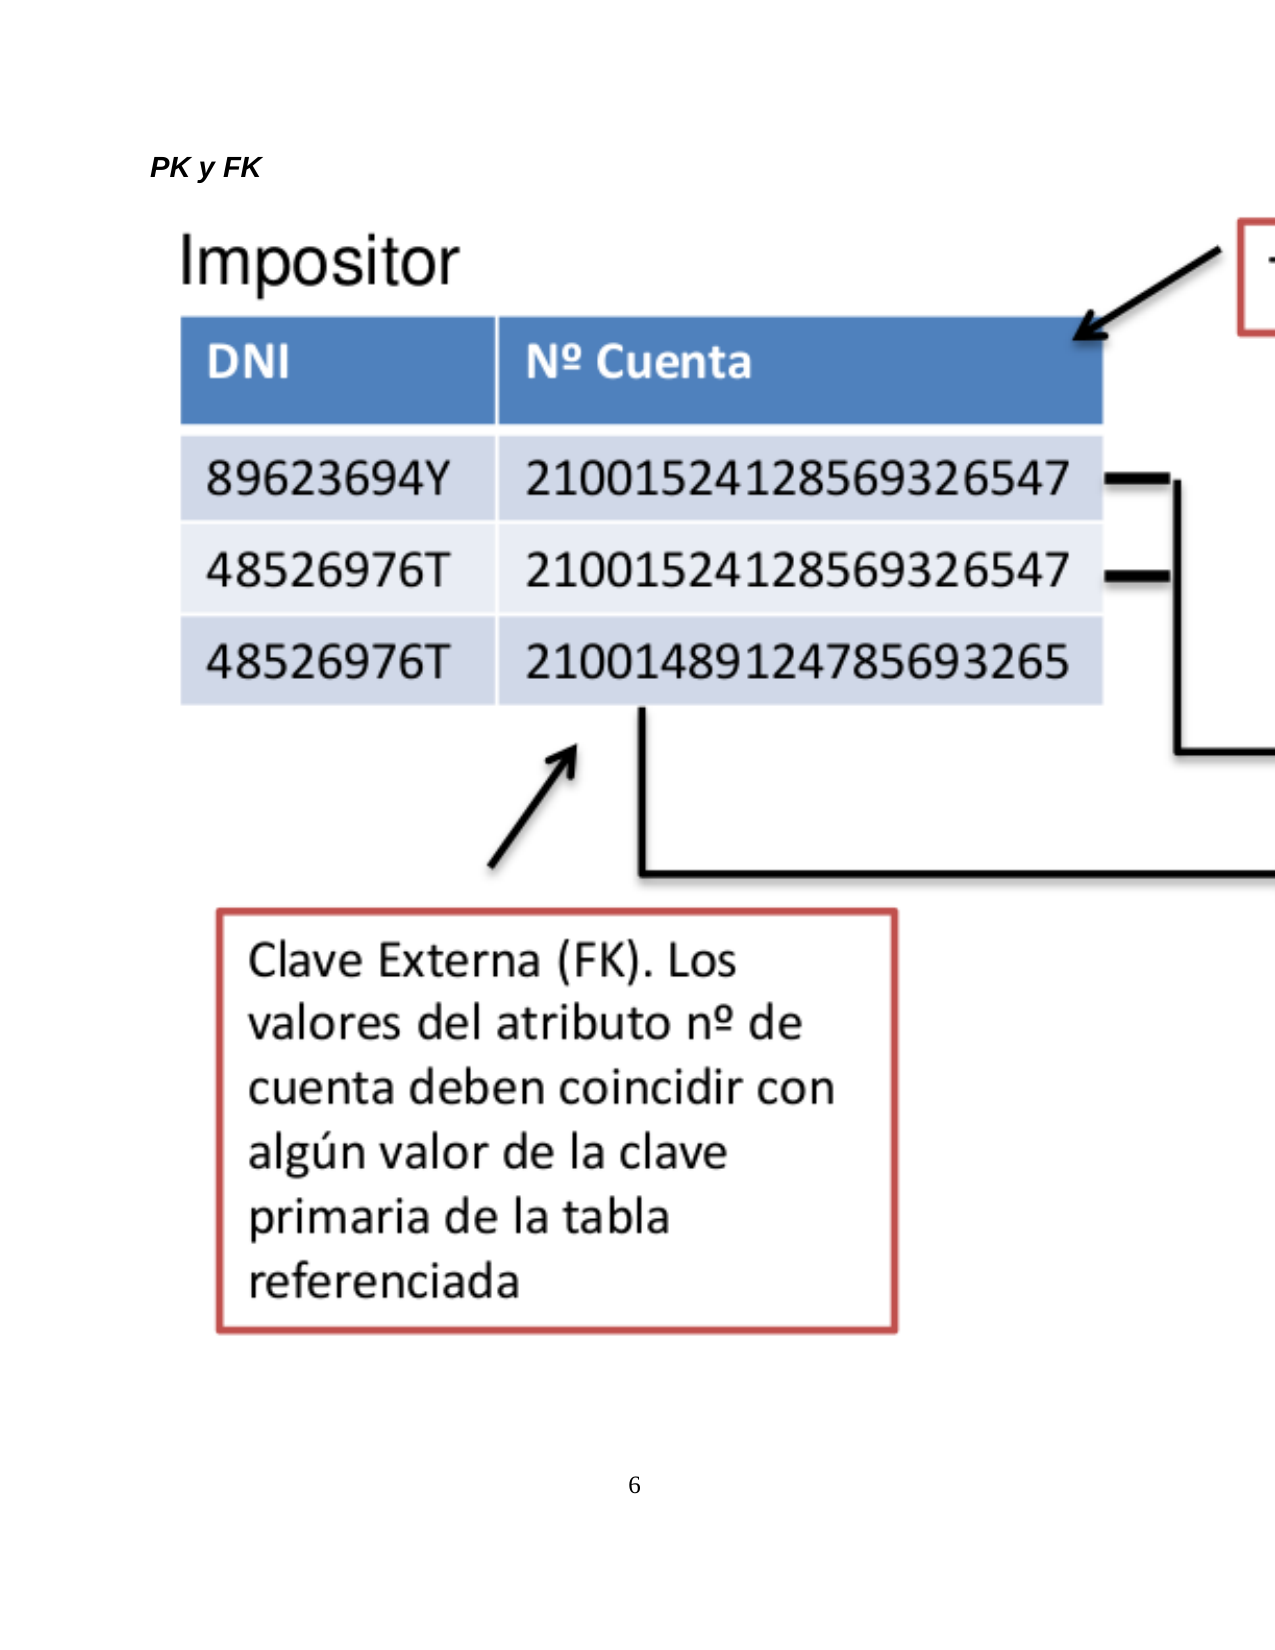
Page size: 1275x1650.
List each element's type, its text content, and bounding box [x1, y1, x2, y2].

picture [150, 196, 1275, 1365]
subtitle PK y FK [150, 150, 1125, 183]
